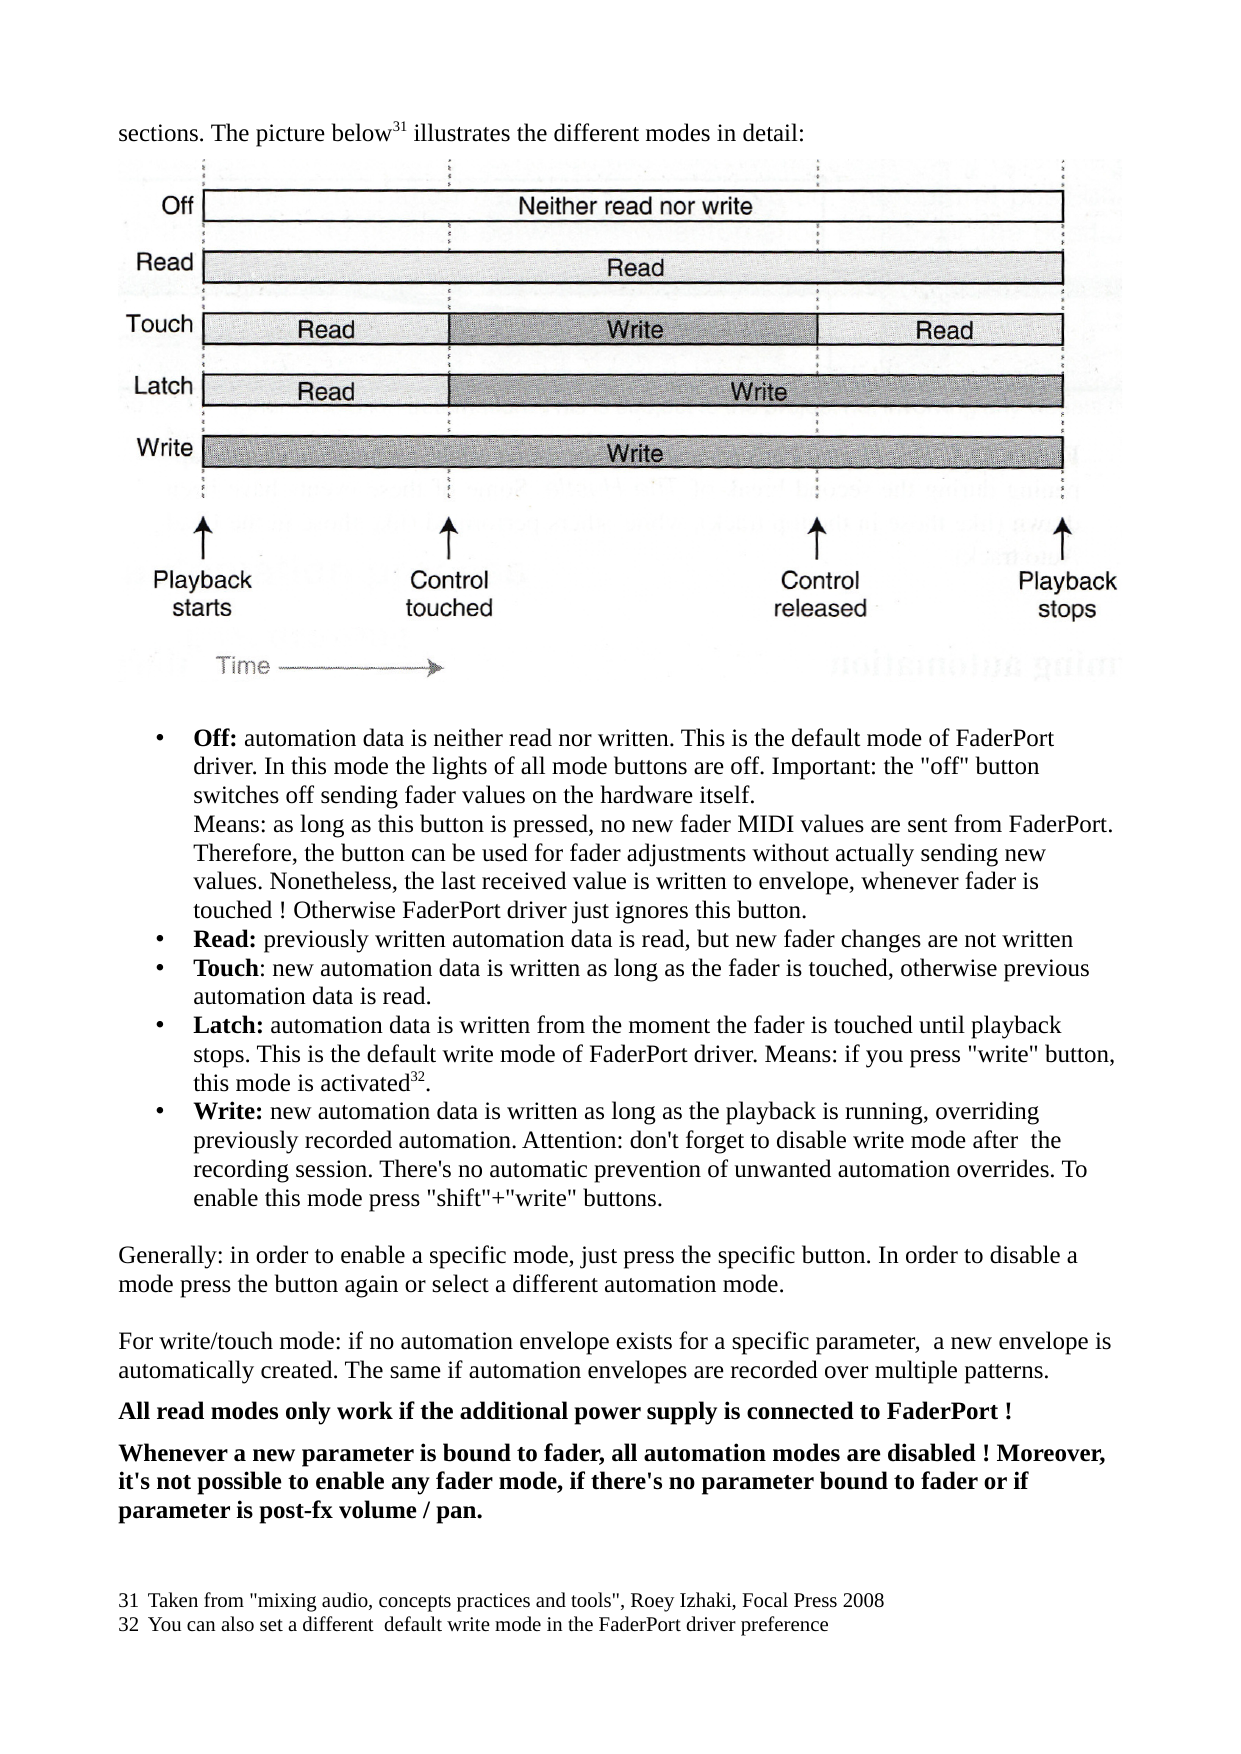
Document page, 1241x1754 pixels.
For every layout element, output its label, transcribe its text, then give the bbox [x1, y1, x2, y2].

list Off: automation data is neither read nor written. This is the default mode of FaderPort driver. In this mode the lights of all mode buttons are off. Important: the "off" button switches off sending fader values on the hardware itself. Means: as long as this button is pressed, no new fader MIDI values are sent from FaderPort. Therefore, the button can be used for fader adjustments without actually sending new values. Nonetheless, the last received value is written to envelope, whenever fader is touched ! Otherwise FaderPort driver just ignores this button. [156, 723, 1122, 924]
list You can also set a different default write mode in the FaderPort driver preference [118, 1612, 1122, 1636]
text All read modes only work if the additional power supply is connected to FaderPort ! [118, 1396, 1122, 1425]
list Read: previously written automation data is read, but new fader changes are not written [156, 924, 1122, 953]
list Latch: automation data is written from the moment the fader is touched until playback stops. This is the default write mode of FaderPort driver. Means: if you press "write" button, this mode is activated. [156, 1010, 1122, 1096]
text For write/touch mode: if no automation envelope exists for a specific parameter, a new envelope is automatically created. The same if automation envelopes are recorded over multiple patterns. [118, 1326, 1122, 1384]
text Taken from "mixing audio, concepts practices and tools", Roey Izhaki, Focal Press 2008 [118, 1588, 1122, 1612]
text sections. The picture below illustrates the different modes in detail: [118, 118, 1122, 147]
list Write: new automation data is written as long as the playback is running, overriding previously recorded automation. Attention: don't forget to disable write mode after the recording session. There's no automatic prevention of unwanted automation overrides. To enable this mode press "shift"+"write" buttons. [156, 1096, 1122, 1211]
text Generally: in order to enable a specific mode, just press the specific button. In order to disable a mode press the button again or select a different automation mode. [118, 1240, 1122, 1298]
text Whenever a new parameter is bound to fader, all automation modes are disabled ! Moreover, it's not possible to enable any fader mode, if there's no parameter bound to fader or if parameter is post-fx volume / pan. [118, 1438, 1122, 1524]
list Touch: new automation data is written as long as the fader is touched, otherwise previous automation data is read. [156, 953, 1122, 1010]
picture [118, 159, 1123, 682]
